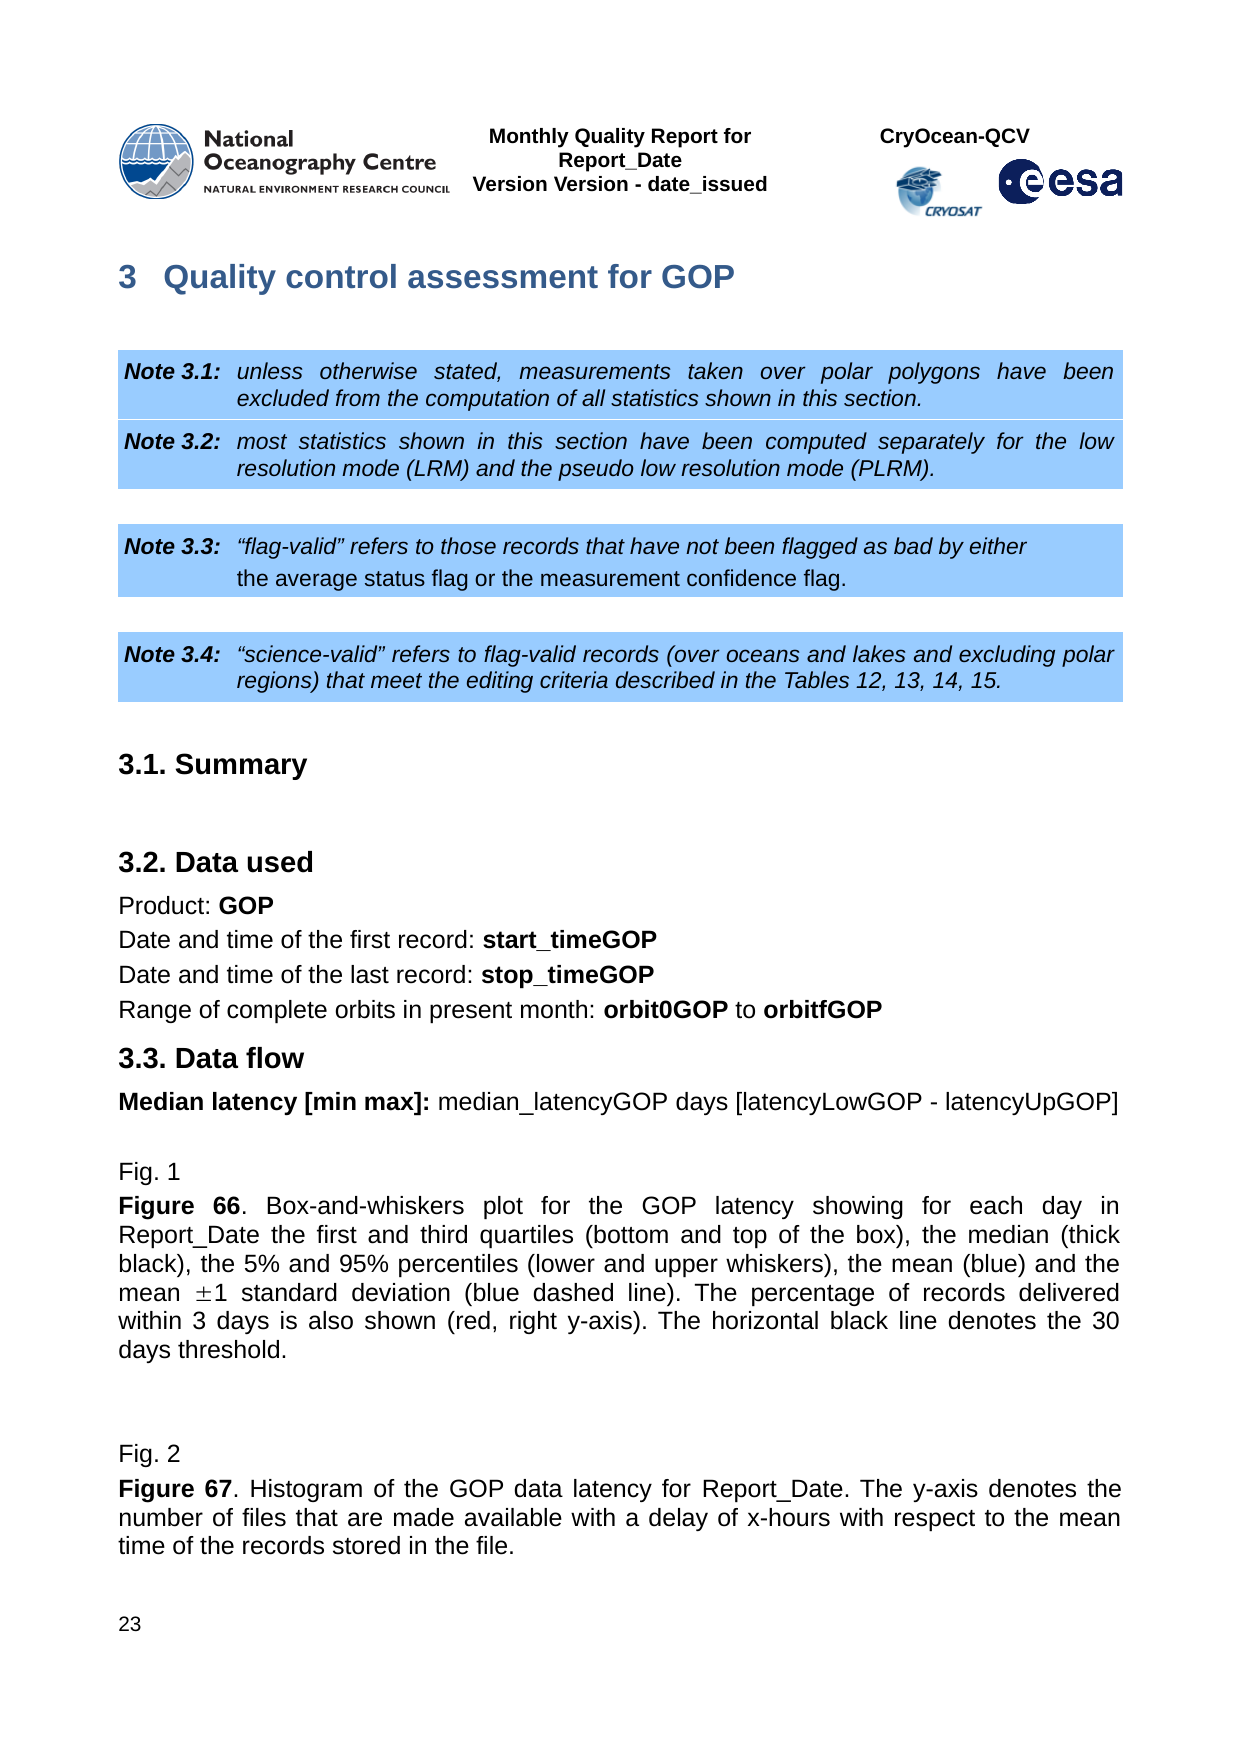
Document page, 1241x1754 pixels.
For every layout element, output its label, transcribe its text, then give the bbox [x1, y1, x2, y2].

title Product: GOP [118, 891, 1122, 919]
title Range of complete orbits in present month: orbit0GOP to orbitfGOP [118, 995, 1122, 1023]
text Fig. 1 [118, 1157, 1122, 1185]
table_cell most statistics shown in this section have been computed separately for the low resolution mode (LRM) and the pseudo low resolution mode (PLRM). [231, 420, 1123, 489]
text 3.3. Data flow [118, 1041, 1122, 1075]
title Date and time of the first record: start_timeGOP [118, 925, 1122, 954]
subtitle Quality control assessment for GOP [118, 257, 1122, 296]
table_header Note 3.3: [118, 524, 231, 597]
table_header unless otherwise stated, measurements taken over polar polygons have been excluded from the computation of all statistics shown in this section. [231, 350, 1123, 419]
text Figure 67. Histogram of the GOP data latency for Report_Date. The y-axis denotes the number of files that are made available with a delay of x-hours with respect to the mean time of the records stored in the file. [118, 1474, 1122, 1560]
picture [876, 159, 1123, 224]
table_cell Note 3.2: [118, 420, 231, 489]
title Date and time of the last record: stop_timeGOP [118, 960, 1122, 989]
text Median latency [min max]: median_latencyGOP days [latencyLowGOP - latencyUpGOP] [118, 1087, 1122, 1116]
text Fig. 2 [118, 1439, 1122, 1468]
table_header “flag-valid” refers to those records that have not been flagged as bad by either the average status flag or the measurement confidence flag. [231, 524, 1123, 597]
table_header “science-valid” refers to flag-valid records (over oceans and lakes and excluding polar regions) that meet the editing criteria described in the Tables 12, 13, 14, 15. [231, 632, 1123, 702]
text 3.2. Data used [118, 845, 1122, 878]
text Figure 66. Box-and-whiskers plot for the GOP latency showing for each day in Report_Date the first and third quartiles (bottom and top of the box), the median (thick black), the 5% and 95% percentiles (lower and upper whiskers), the mean (blue) and the mean ±1 standard deviation (blue dashed line). The percentage of records delivered within 3 days is also shown (red, right y-axis). The horizontal black line denotes the 30 days threshold. [118, 1191, 1122, 1364]
table_header Note 3.1: [118, 350, 231, 419]
text 3.1. Summary [118, 747, 1122, 781]
table_header Note 3.4: [118, 632, 231, 702]
